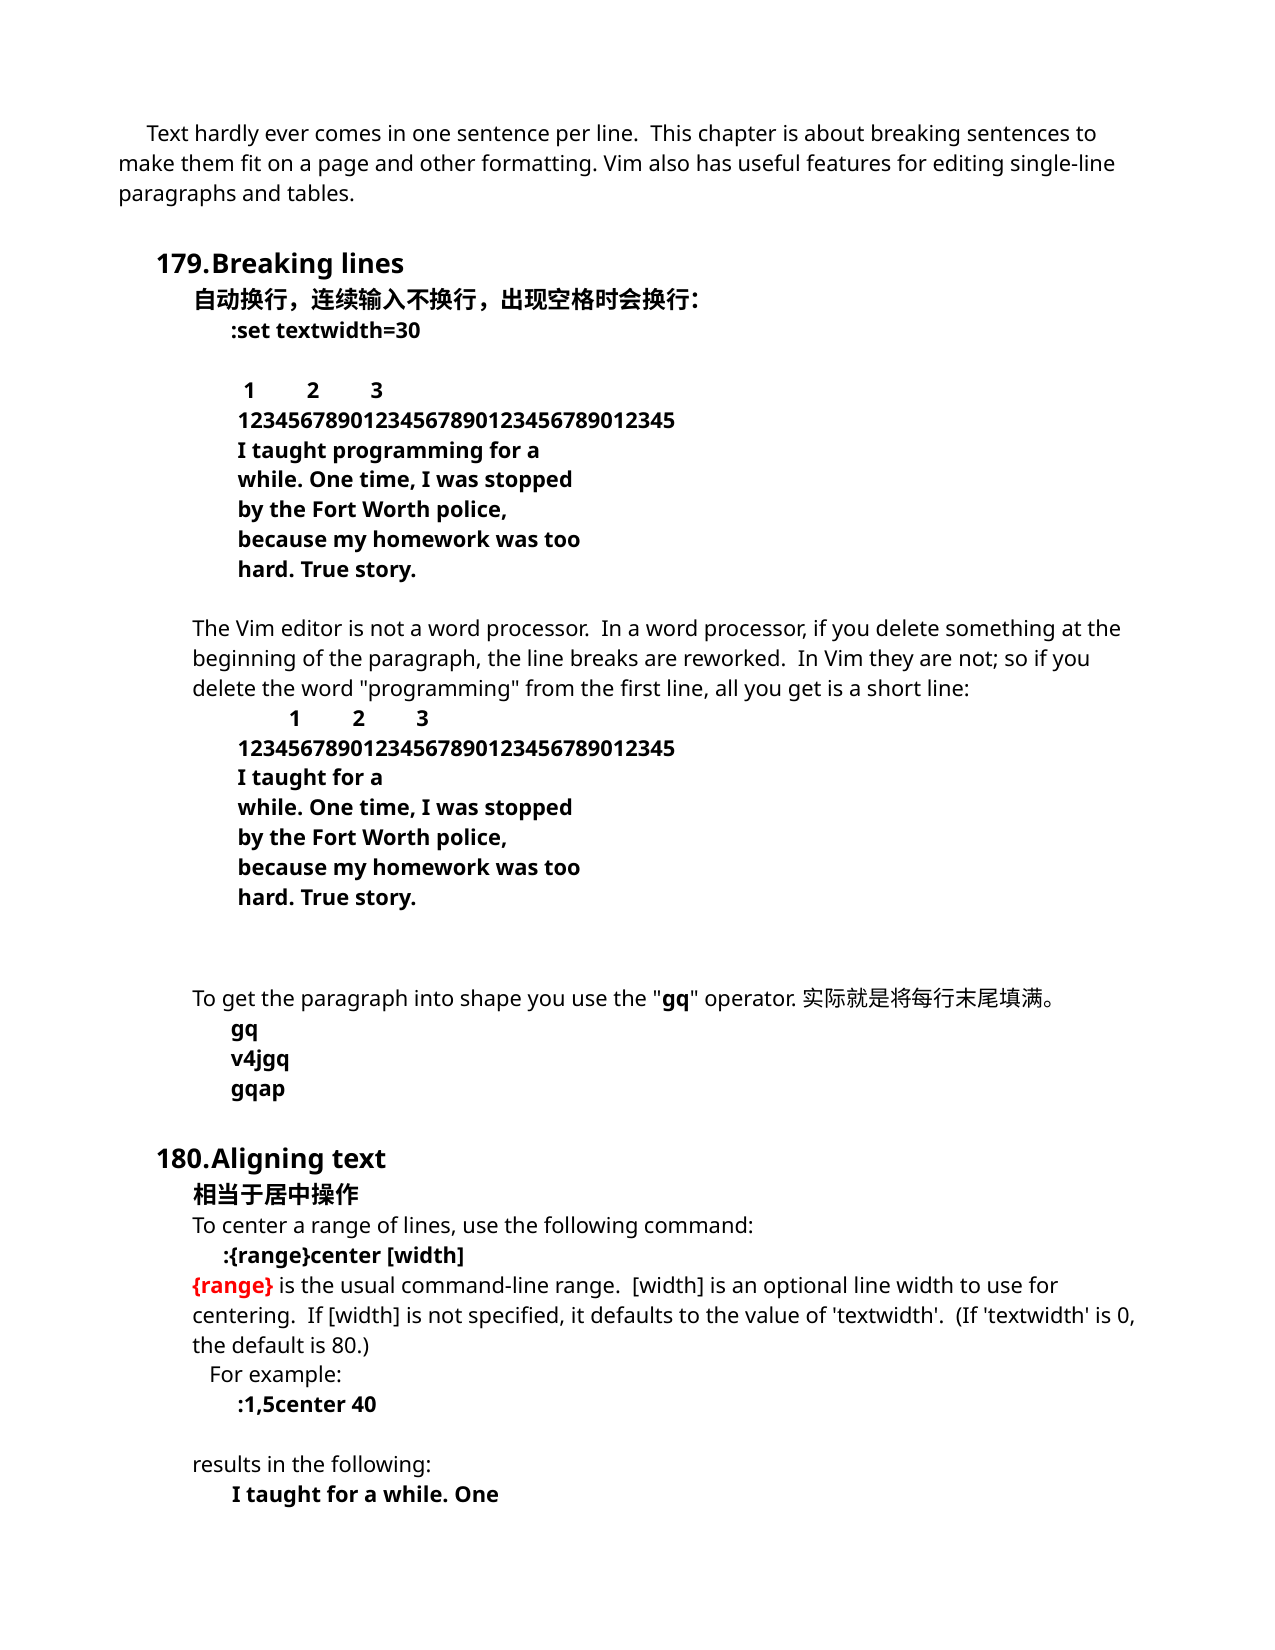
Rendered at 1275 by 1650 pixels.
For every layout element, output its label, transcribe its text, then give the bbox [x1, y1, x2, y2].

list while. One time, I was stopped [154, 464, 1157, 494]
list hard. True story. [154, 554, 1157, 584]
list Text hardly ever comes in one sentence per line. This chapter is about breaking sentences to make them fit on a page and other formatting. Vim also has useful features for editing single-line paragraphs and tables. [81, 118, 1157, 207]
list gq [193, 1013, 1157, 1043]
list while. One time, I was stopped [154, 792, 1157, 822]
list :{range}center [width] [154, 1240, 1157, 1270]
list 自动换行，连续输入不换行，出现空格时会换行： [156, 281, 1157, 316]
list To get the paragraph into shape you use the "gq" operator. 实际就是将每行末尾填满。 [154, 981, 1157, 1013]
list 12345678901234567890123456789012345 [154, 733, 1157, 762]
list The Vim editor is not a word processor. In a word processor, if you delete something at the beginning of the paragraph, the line breaks are reworked. In Vim they are not; so if you delete the word "programming" from the first line, all you get is a short line: [154, 613, 1157, 703]
list Breaking lines [156, 244, 1157, 281]
list hard. True story. [154, 882, 1157, 911]
list :1,5center 40 [154, 1389, 1157, 1419]
list {range} is the usual command-line range. [width] is an optional line width to use for centering. If [width] is not specified, it defaults to the value of 'textwidth'. (If 'textwidth' is 0, the default is 80.) [154, 1270, 1157, 1359]
list because my homework was too [154, 852, 1157, 882]
list 相当于居中操作 [156, 1176, 1157, 1211]
list v4jgq [193, 1043, 1157, 1073]
list by the Fort Worth police, [154, 494, 1157, 524]
list Aligning text [156, 1139, 1157, 1176]
list :set textwidth=30 [193, 316, 1157, 345]
list gqap [193, 1073, 1157, 1102]
list 12345678901234567890123456789012345 [154, 405, 1157, 435]
list I taught for a while. One [154, 1479, 1157, 1508]
list 1 2 3 [154, 375, 1157, 405]
list I taught for a [154, 762, 1157, 792]
list 1 2 3 [154, 703, 1157, 733]
list because my homework was too [154, 524, 1157, 554]
list I taught programming for a [154, 435, 1157, 464]
list To center a range of lines, use the following command: [154, 1211, 1157, 1240]
list results in the following: [154, 1449, 1157, 1479]
list by the Fort Worth police, [154, 822, 1157, 852]
list For example: [154, 1359, 1157, 1389]
